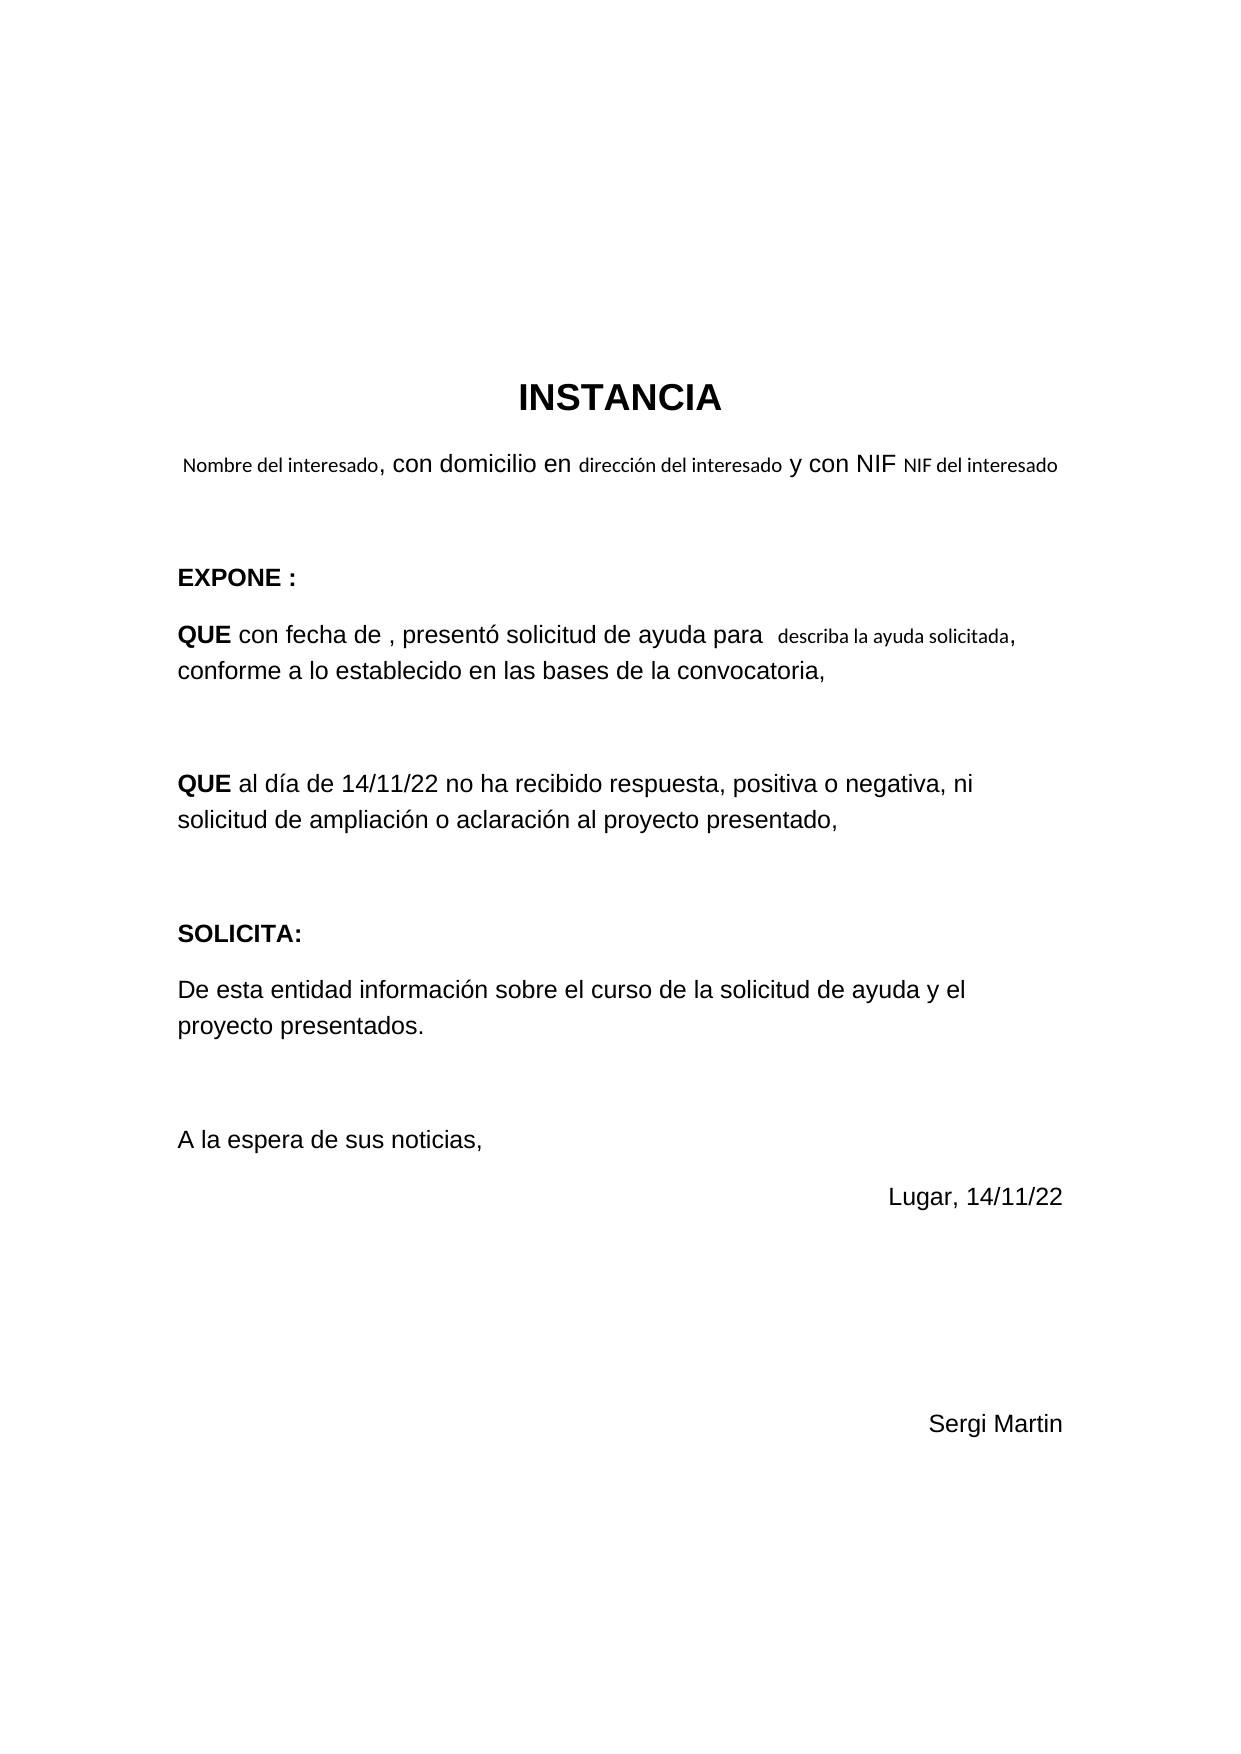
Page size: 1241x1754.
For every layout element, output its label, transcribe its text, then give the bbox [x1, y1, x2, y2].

text INSTANCIA [177, 375, 1063, 418]
text Nombre del interesado, con domicilio en dirección del interesado y con NIF NIF del interesado [177, 449, 1063, 478]
text QUE con fecha de , presentó solicitud de ayuda para describa la ayuda solicitada, conforme a lo establecido en las bases de la convocatoria, [177, 620, 1063, 684]
text A la espera de sus noticias, [177, 1125, 1063, 1154]
text De esta entidad información sobre el curso de la solicitud de ayuda y el proyecto presentados. [177, 975, 1063, 1040]
text QUE al día de 14/11/22 no ha recibido respuesta, positiva o negativa, ni solicitud de ampliación o aclaración al proyecto presentado, [177, 769, 1063, 834]
text Lugar, 14/11/22 [177, 1182, 1063, 1210]
text SOLICITA: [177, 919, 1063, 947]
text Sergi Martin [177, 1409, 1063, 1437]
text EXPONE : [177, 563, 1063, 592]
